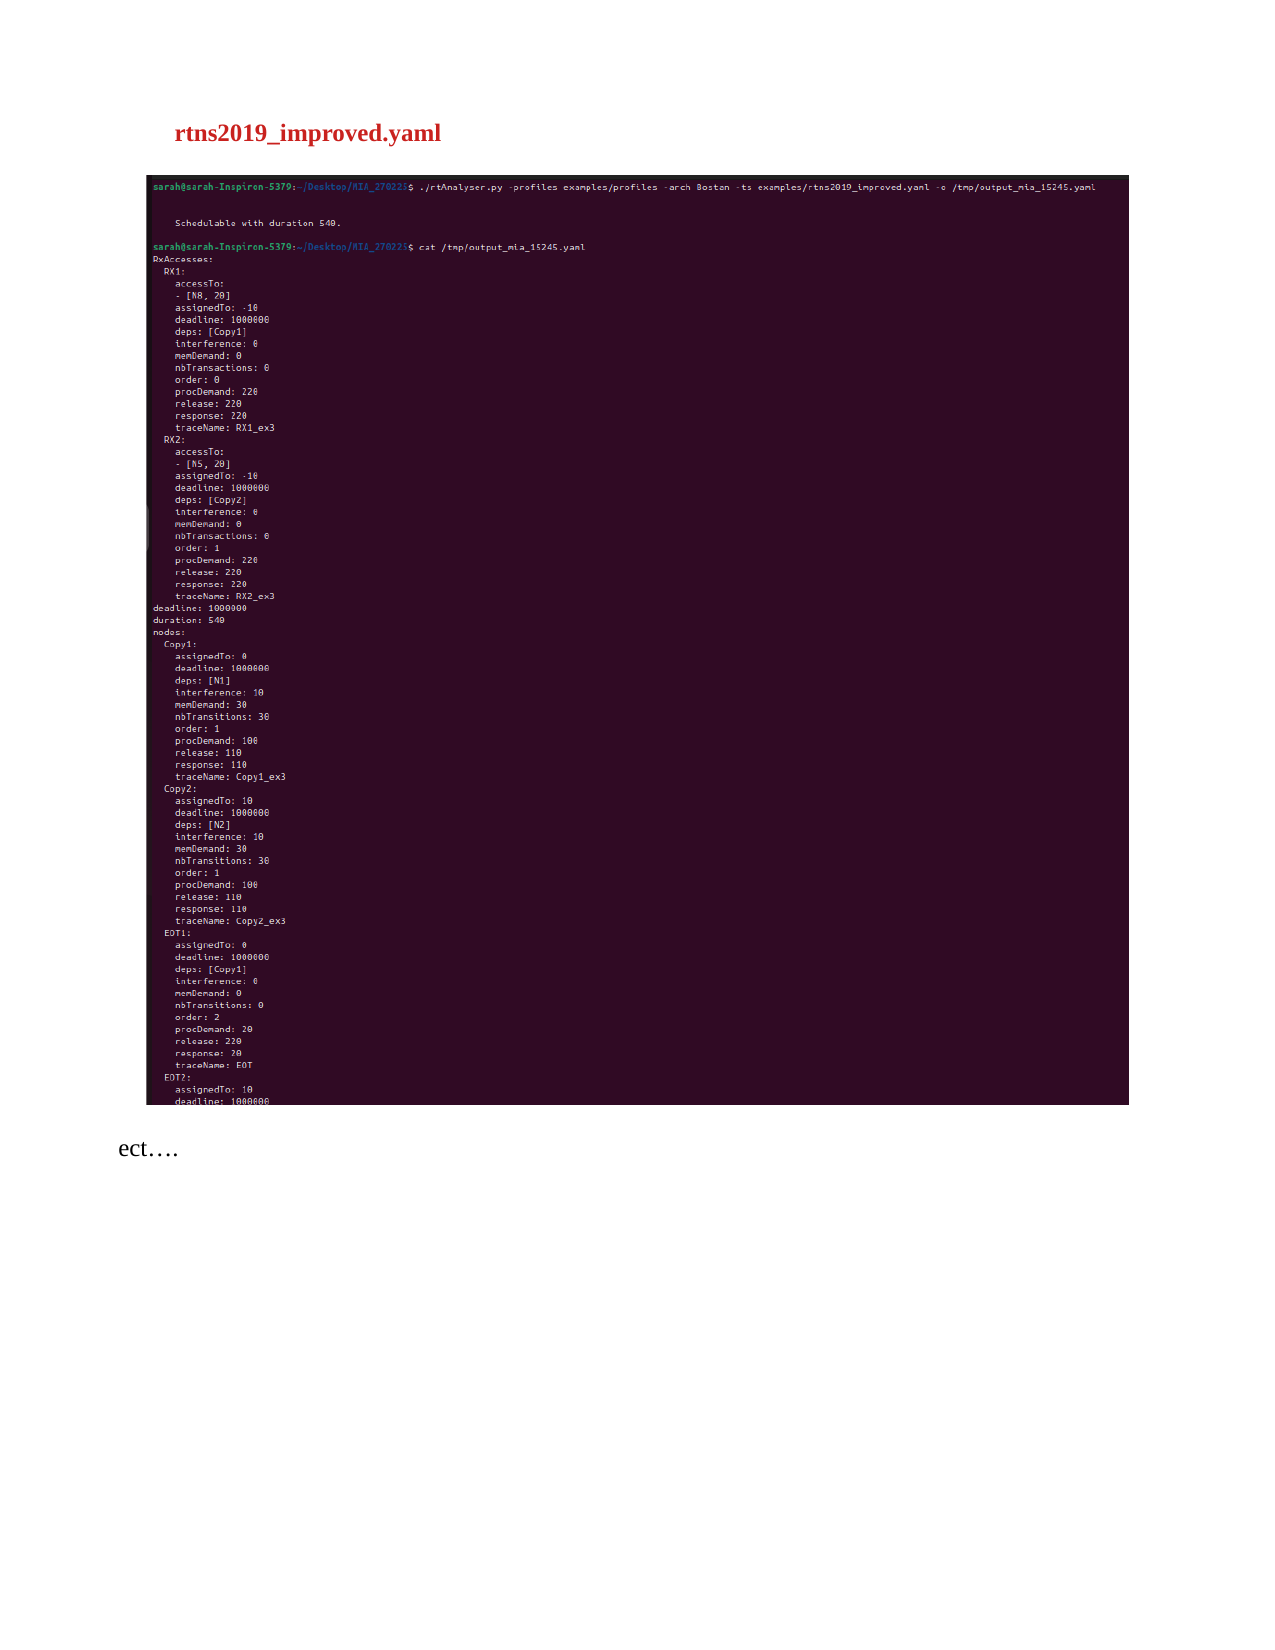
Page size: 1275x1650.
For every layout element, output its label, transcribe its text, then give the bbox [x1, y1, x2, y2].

text ect…. [118, 1133, 1157, 1162]
text rtns2019_improved.yaml [174, 118, 1157, 147]
picture [146, 175, 1129, 1105]
